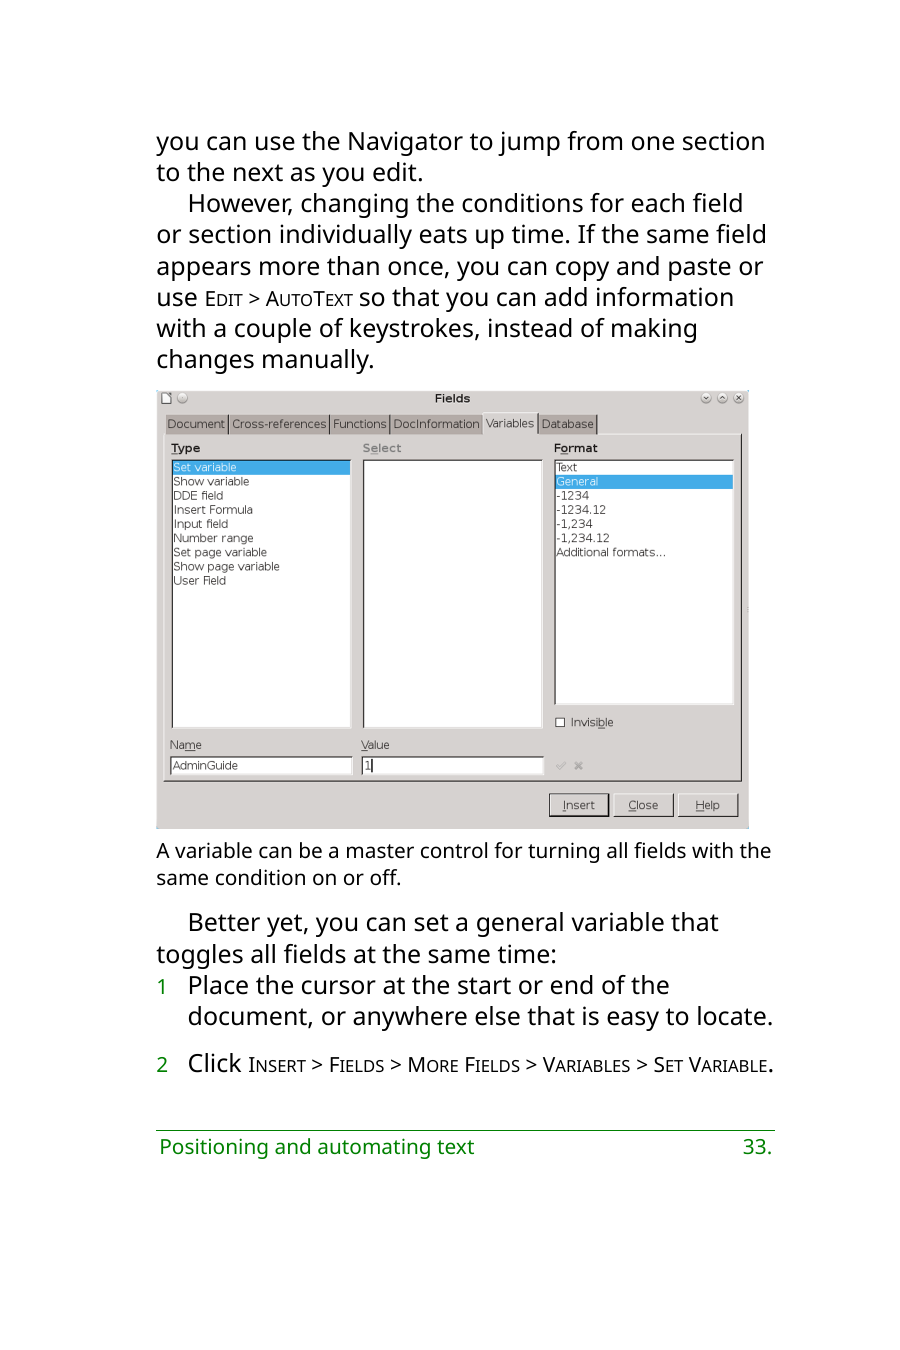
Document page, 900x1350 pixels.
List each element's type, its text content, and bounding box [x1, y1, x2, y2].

table_cell A variable can be a master control for turning all fields with the same condition on or off. [156, 829, 775, 891]
list Click Insert > Fields > More Fields > Variables > Set Variable. [156, 1047, 775, 1079]
picture [156, 390, 749, 829]
list Place the cursor at the start or end of the document, or anywhere else that is easy to locate. [156, 969, 775, 1032]
text Better yet, you can set a general variable that toggles all fields at the same time: [156, 907, 775, 969]
text you can use the Navigator to jump from one section to the next as you edit. [156, 125, 775, 187]
table_header [749, 391, 775, 829]
text However, changing the conditions for each field or section individually eats up time. If the same field appears more than once, you can copy and paste or use Edit > AutoText so that you can add information with a couple of keystrokes, instead of making changes manually. [156, 187, 775, 375]
